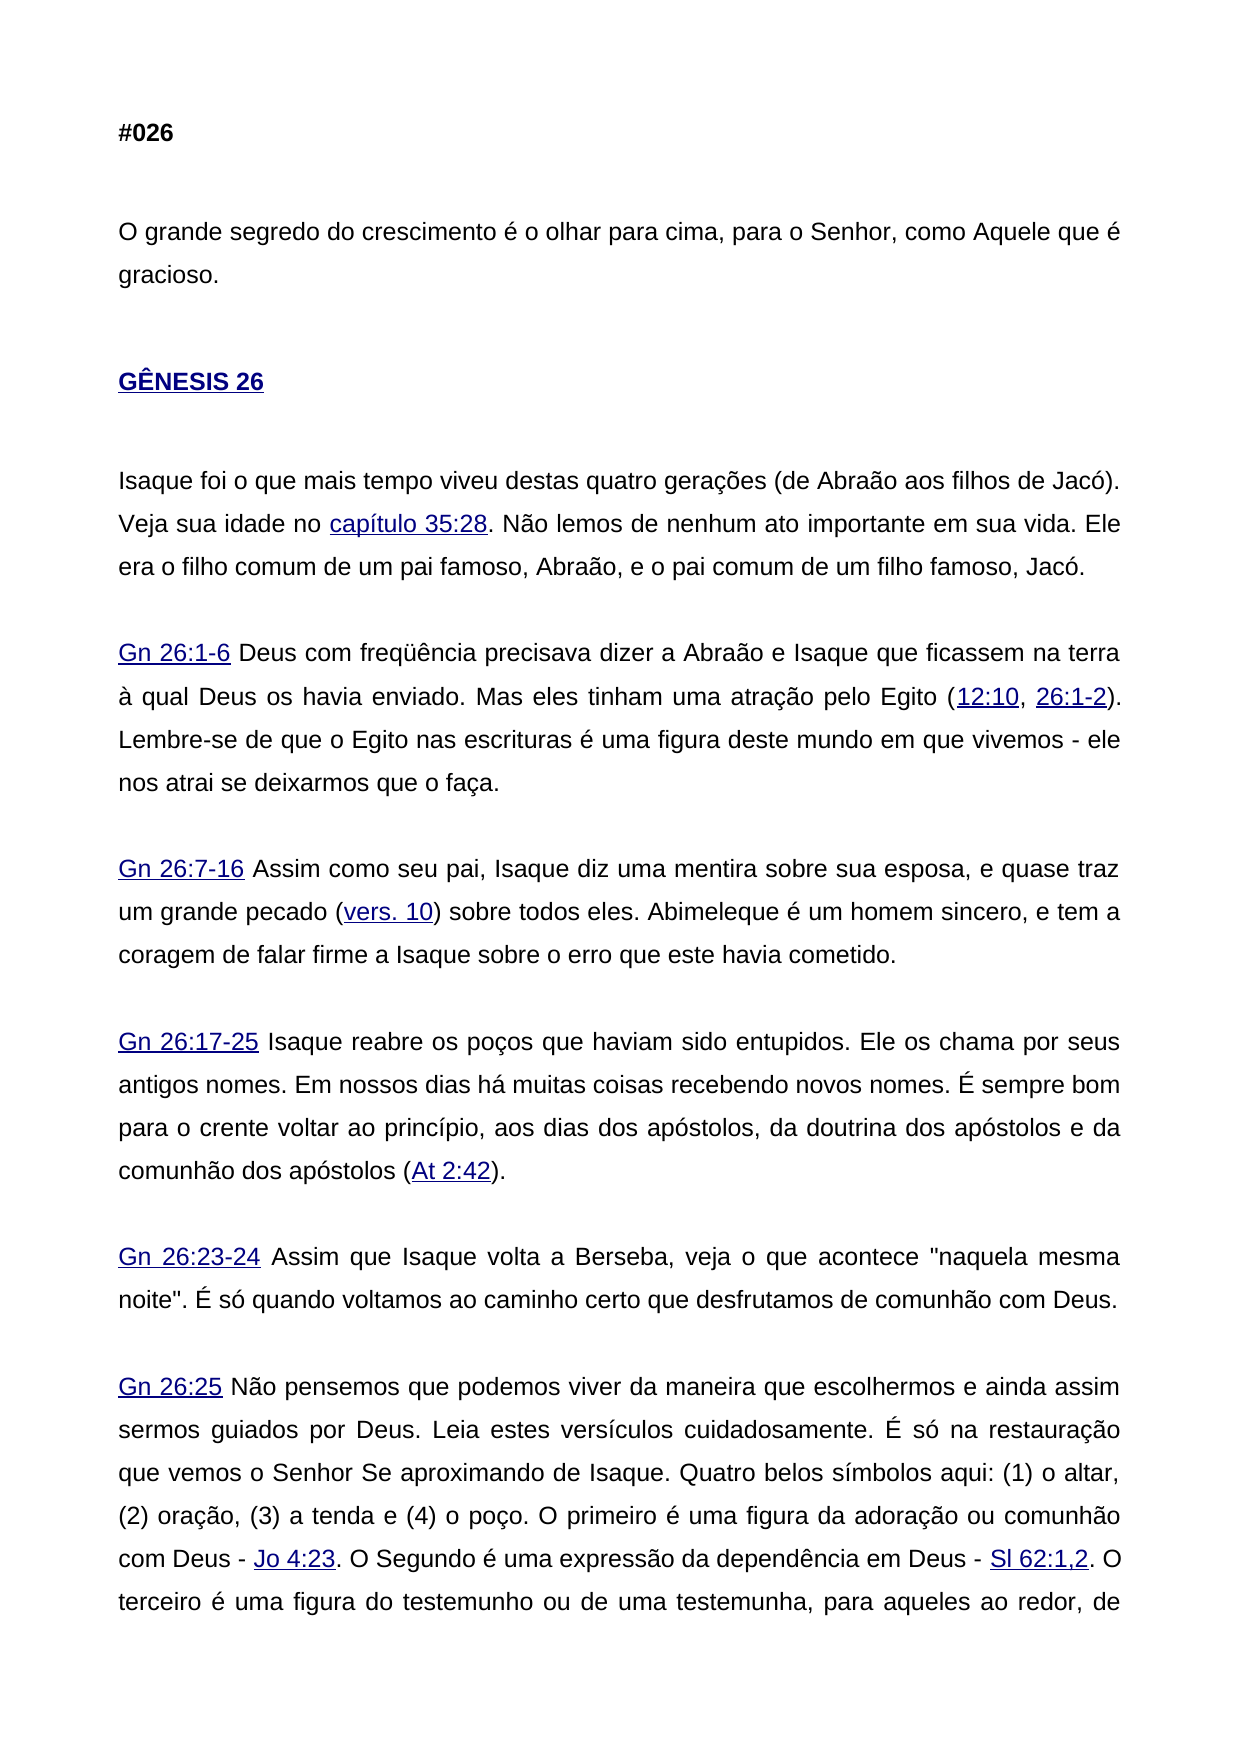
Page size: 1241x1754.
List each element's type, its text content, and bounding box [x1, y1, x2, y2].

text Gn 26:1-6 Deus com freqüência precisava dizer a Abraão e Isaque que ficassem na terra à qual Deus os havia enviado. Mas eles tinham uma atração pelo Egito (12:10, 26:1-2). Lembre-se de que o Egito nas escrituras é uma figura deste mundo em que vivemos - ele nos atrai se deixarmos que o faça. [118, 638, 1122, 796]
text Isaque foi o que mais tempo viveu destas quatro gerações (de Abraão aos filhos de Jacó). Veja sua idade no capítulo 35:28. Não lemos de nenhum ato importante em sua vida. Ele era o filho comum de um pai famoso, Abraão, e o pai comum de um filho famoso, Jacó. [118, 466, 1122, 581]
text Gn 26:23-24 Assim que Isaque volta a Berseba, veja o que acontece "naquela mesma noite". É só quando voltamos ao caminho certo que desfrutamos de comunhão com Deus. [118, 1242, 1122, 1314]
text Gn 26:25 Não pensemos que podemos viver da maneira que escolhermos e ainda assim sermos guiados por Deus. Leia estes versículos cuidadosamente. É só na restauração que vemos o Senhor Se aproximando de Isaque. Quatro belos símbolos aqui: (1) o altar, (2) oração, (3) a tenda e (4) o poço. O primeiro é uma figura da adoração ou comunhão com Deus - Jo 4:23. O Segundo é uma expressão da dependência em Deus - Sl 62:1,2. O terceiro é uma figura do testemunho ou de uma testemunha, para aqueles ao redor, de [118, 1371, 1122, 1616]
text O grande segredo do crescimento é o olhar para cima, para o Senhor, como Aquele que é gracioso. [118, 217, 1122, 289]
subtitle #026 [118, 118, 1122, 147]
subtitle GÊNESIS 26 [118, 367, 1122, 396]
text Gn 26:17-25 Isaque reabre os poços que haviam sido entupidos. Ele os chama por seus antigos nomes. Em nossos dias há muitas coisas recebendo novos nomes. É sempre bom para o crente voltar ao princípio, aos dias dos apóstolos, da doutrina dos apóstolos e da comunhão dos apóstolos (At 2:42). [118, 1026, 1122, 1184]
text Gn 26:7-16 Assim como seu pai, Isaque diz uma mentira sobre sua esposa, e quase traz um grande pecado (vers. 10) sobre todos eles. Abimeleque é um homem sincero, e tem a coragem de falar firme a Isaque sobre o erro que este havia cometido. [118, 854, 1122, 969]
